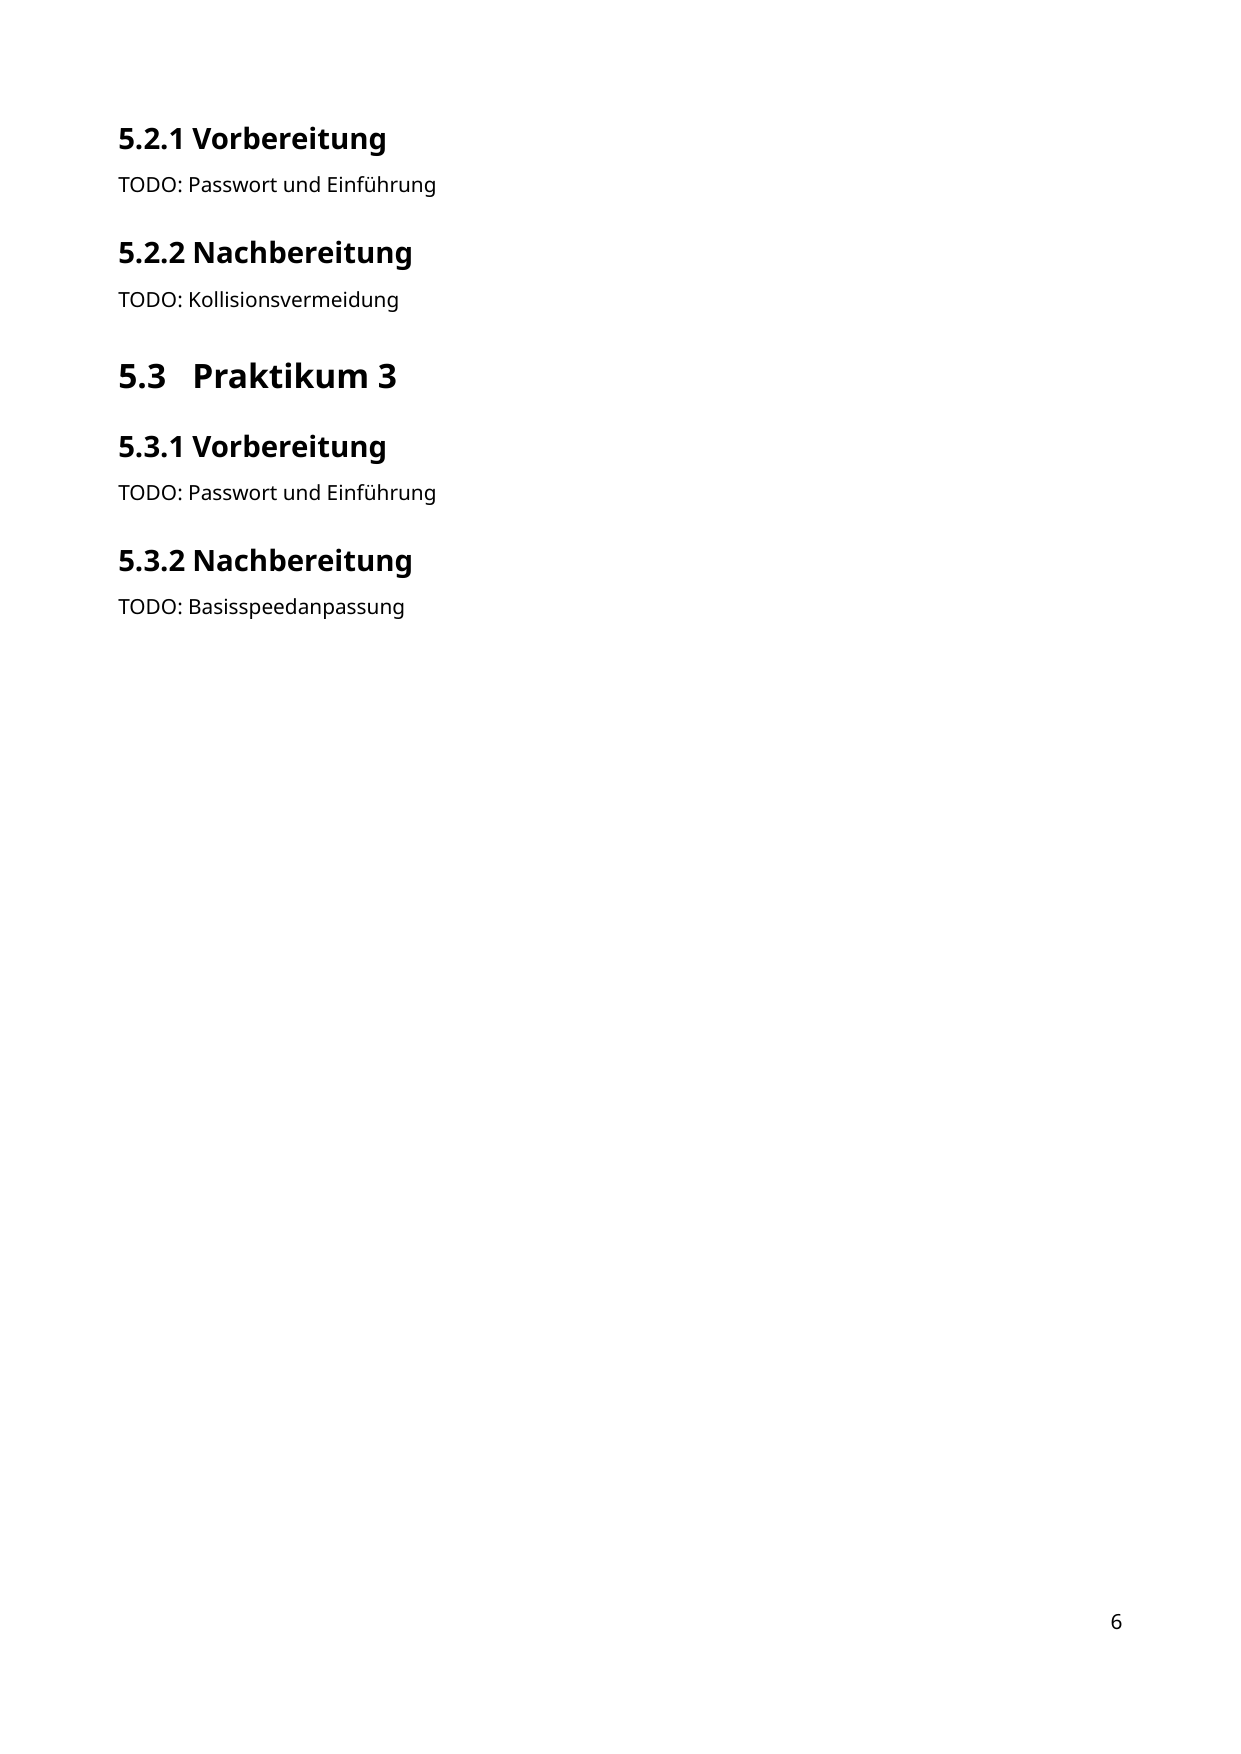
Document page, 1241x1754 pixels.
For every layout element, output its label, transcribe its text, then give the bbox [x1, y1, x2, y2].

text TODO: Kollisionsvermeidung [118, 285, 1122, 313]
subtitle Vorbereitung [118, 118, 1122, 158]
text TODO: Passwort und Einführung [118, 171, 1122, 199]
subtitle Praktikum 3 [118, 353, 1122, 399]
text TODO: Passwort und Einführung [118, 478, 1122, 507]
subtitle Nachbereitung [118, 540, 1122, 580]
subtitle Nachbereitung [118, 232, 1122, 272]
text TODO: Basisspeedanpassung [118, 592, 1122, 621]
subtitle Vorbereitung [118, 426, 1122, 466]
